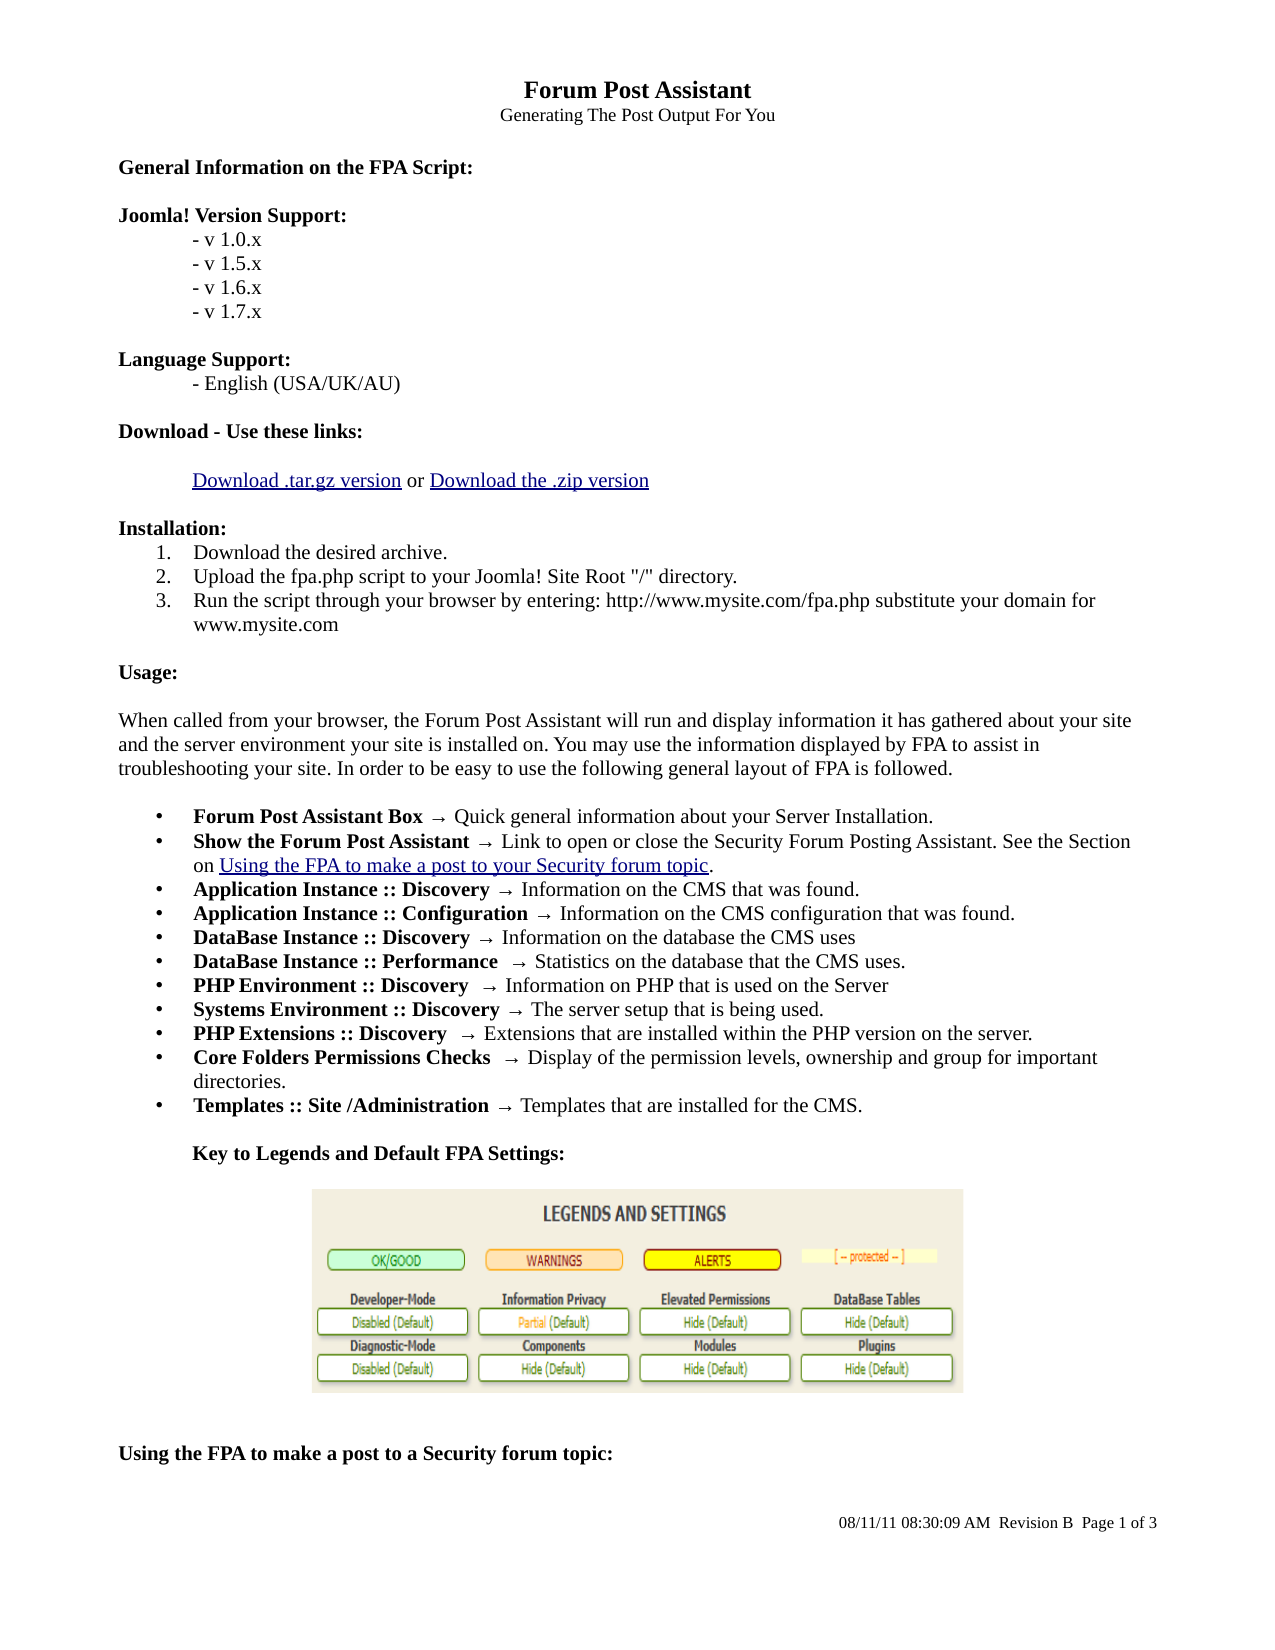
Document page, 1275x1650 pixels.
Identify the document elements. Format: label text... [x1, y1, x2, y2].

text Usage: [118, 660, 1157, 684]
list PHP Extensions :: Discovery → Extensions that are installed within the PHP version on the server. [156, 1021, 1157, 1045]
text Language Support: [118, 347, 1157, 371]
text Joomla! Version Support: - v 1.0.x [118, 203, 1157, 251]
list Core Folders Permissions Checks → Display of the permission levels, ownership and group for important directories. [156, 1045, 1157, 1093]
text Installation: [118, 516, 1157, 540]
list Application Instance :: Configuration → Information on the CMS configuration that was found. [156, 901, 1157, 925]
list Download the desired archive. [156, 540, 1157, 564]
list Application Instance :: Discovery → Information on the CMS that was found. [156, 877, 1157, 901]
text General Information on the FPA Script: [118, 155, 1157, 179]
list Run the script through your browser by entering: http://www.mysite.com/fpa.php substitute your domain for www.mysite.com [156, 588, 1157, 636]
list DataBase Instance :: Performance → Statistics on the database that the CMS uses. [156, 949, 1157, 973]
list Show the Forum Post Assistant → Link to open or close the Security Forum Posting Assistant. See the Section on Using the FPA to make a post to your Security forum topic. [156, 828, 1157, 877]
list Forum Post Assistant Box → Quick general information about your Server Installation. [156, 804, 1157, 828]
list Upload the fpa.php script to your Joomla! Site Root "/" directory. [156, 564, 1157, 588]
text Using the FPA to make a post to a Security forum topic: [118, 1441, 1157, 1465]
text - English (USA/UK/AU) [118, 371, 1157, 395]
list Systems Environment :: Discovery → The server setup that is being used. [156, 997, 1157, 1021]
list PHP Environment :: Discovery → Information on PHP that is used on the Server [156, 973, 1157, 997]
list DataBase Instance :: Discovery → Information on the database the CMS uses [156, 925, 1157, 949]
text When called from your browser, the Forum Post Assistant will run and display information it has gathered about your site and the server environment your site is installed on. You may use the information displayed by FPA to assist in troubleshooting your site. In order to be easy to use the following general layout of FPA is followed. [118, 708, 1157, 780]
text Download - Use these links: Download .tar.gz version or Download the .zip version [118, 419, 1157, 492]
list Templates :: Site /Administration → Templates that are installed for the CMS. [156, 1093, 1157, 1117]
text - v 1.5.x - v 1.6.x - v 1.7.x [118, 251, 1157, 323]
text Key to Legends and Default FPA Settings: [118, 1141, 1157, 1165]
